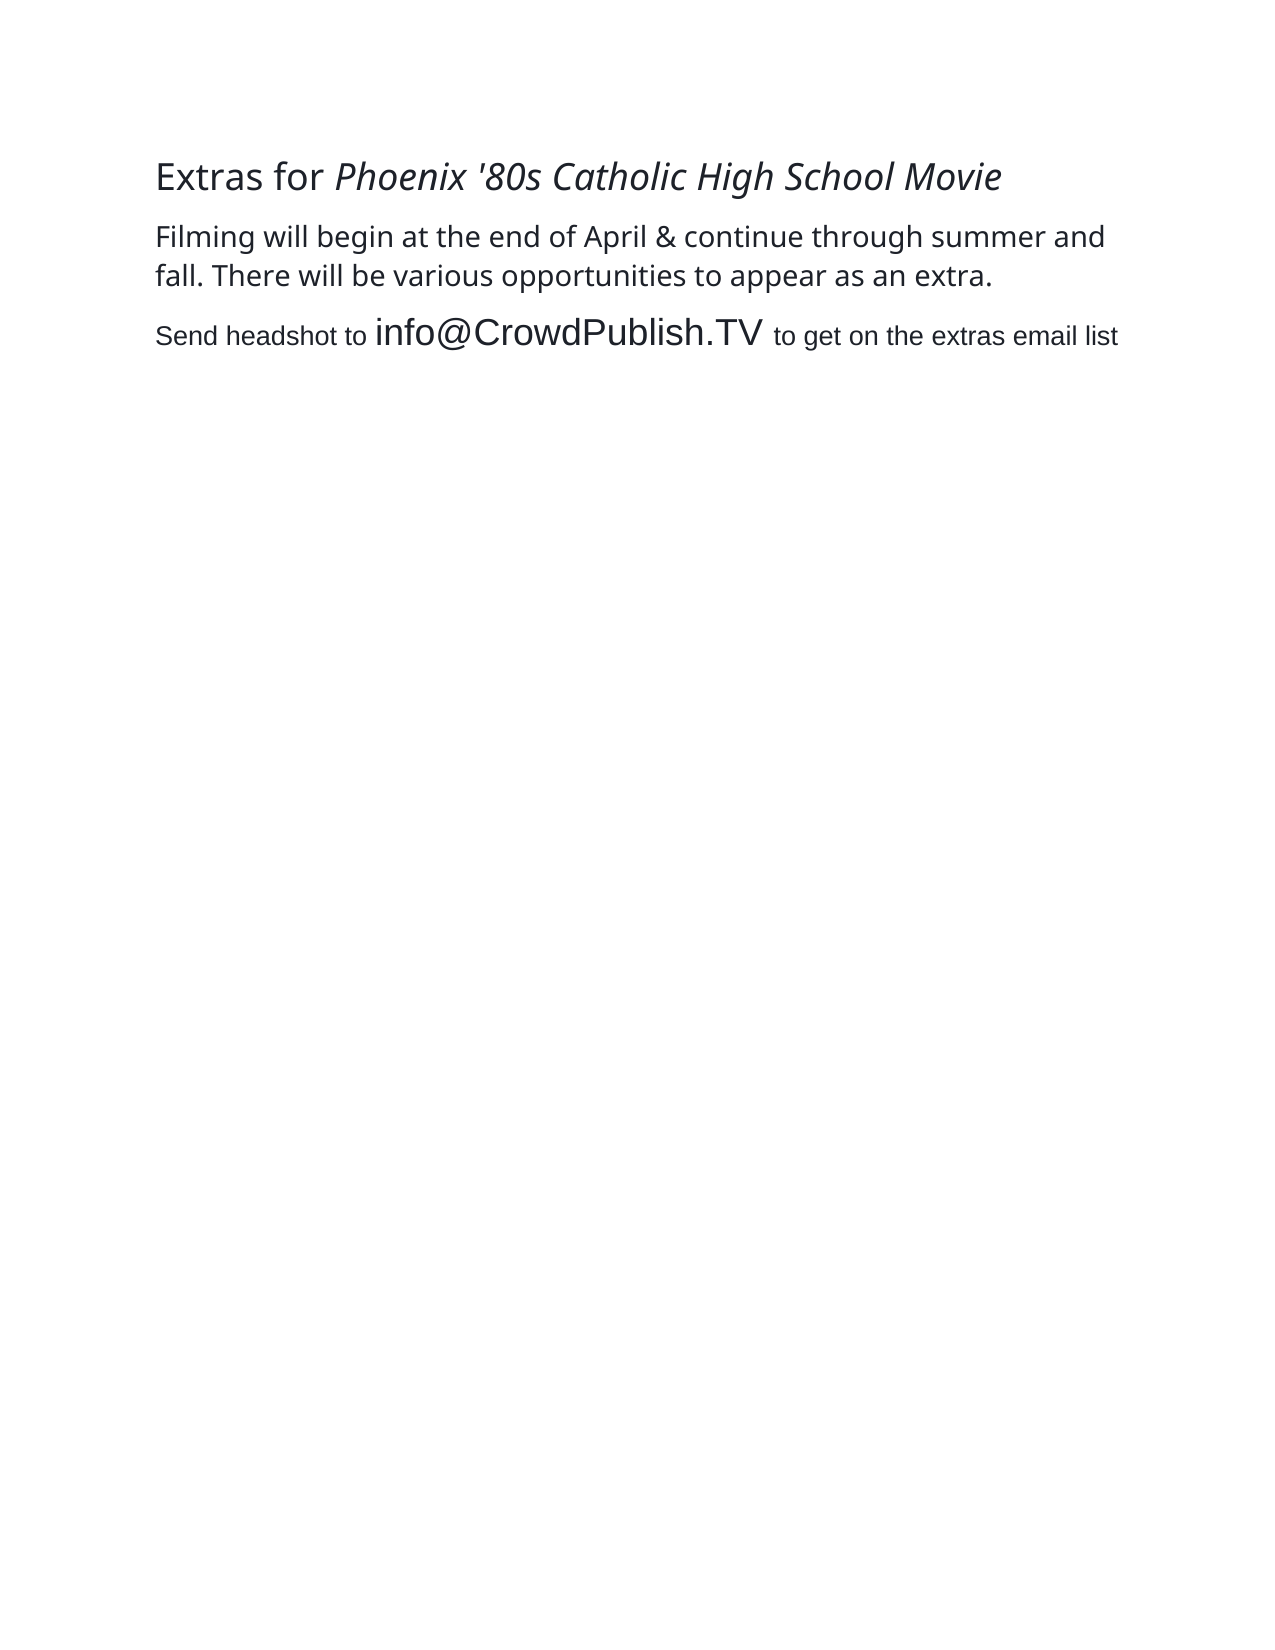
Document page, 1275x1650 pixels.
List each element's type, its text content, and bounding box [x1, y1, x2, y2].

subtitle Extras for Phoenix '80s Catholic High School Movie [155, 150, 1129, 201]
subtitle Filming will begin at the end of April & continue through summer and fall. There will be various opportunities to appear as an extra. [155, 216, 1129, 295]
subtitle Send headshot to info@CrowdPublish.TV to get on the extras email list [155, 310, 1129, 353]
